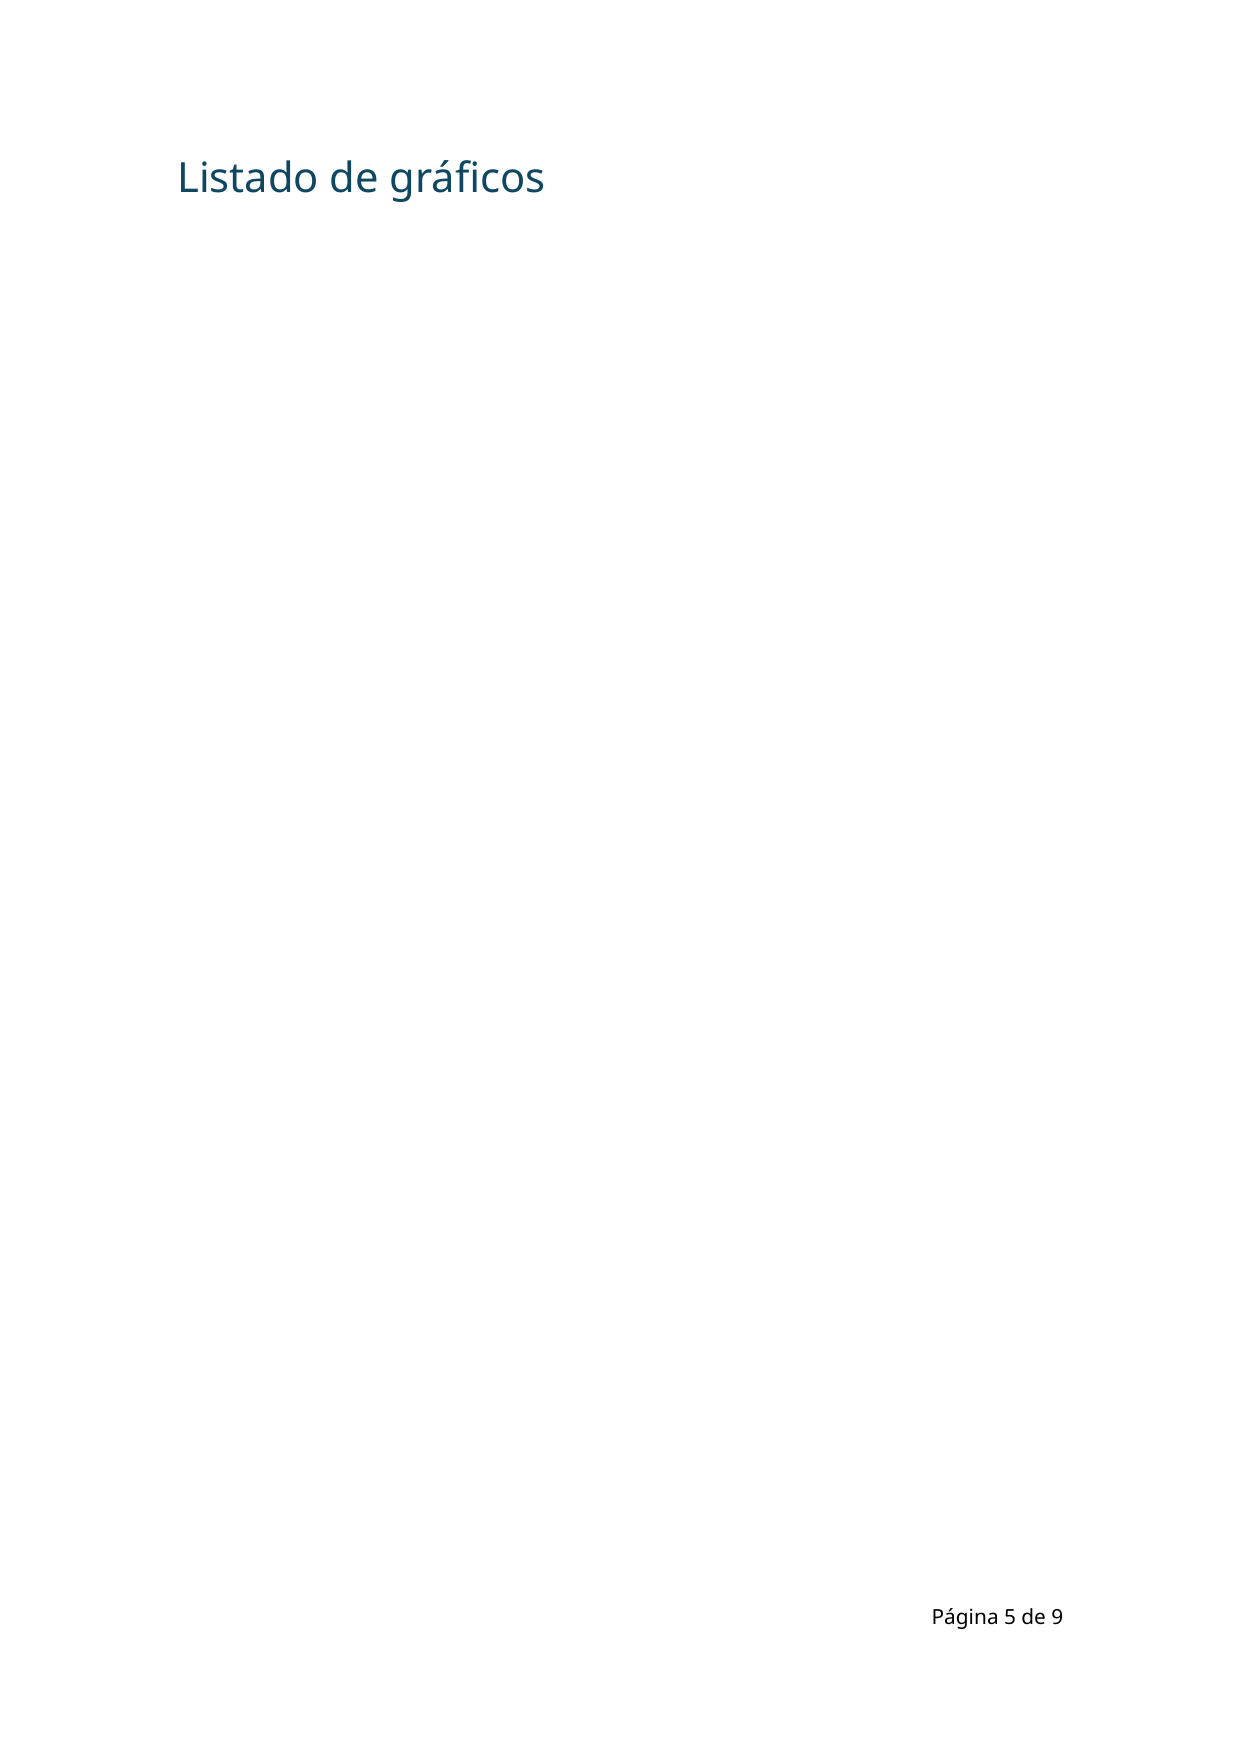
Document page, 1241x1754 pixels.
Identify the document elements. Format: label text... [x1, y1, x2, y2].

subtitle Listado de gráficos [177, 148, 1063, 204]
